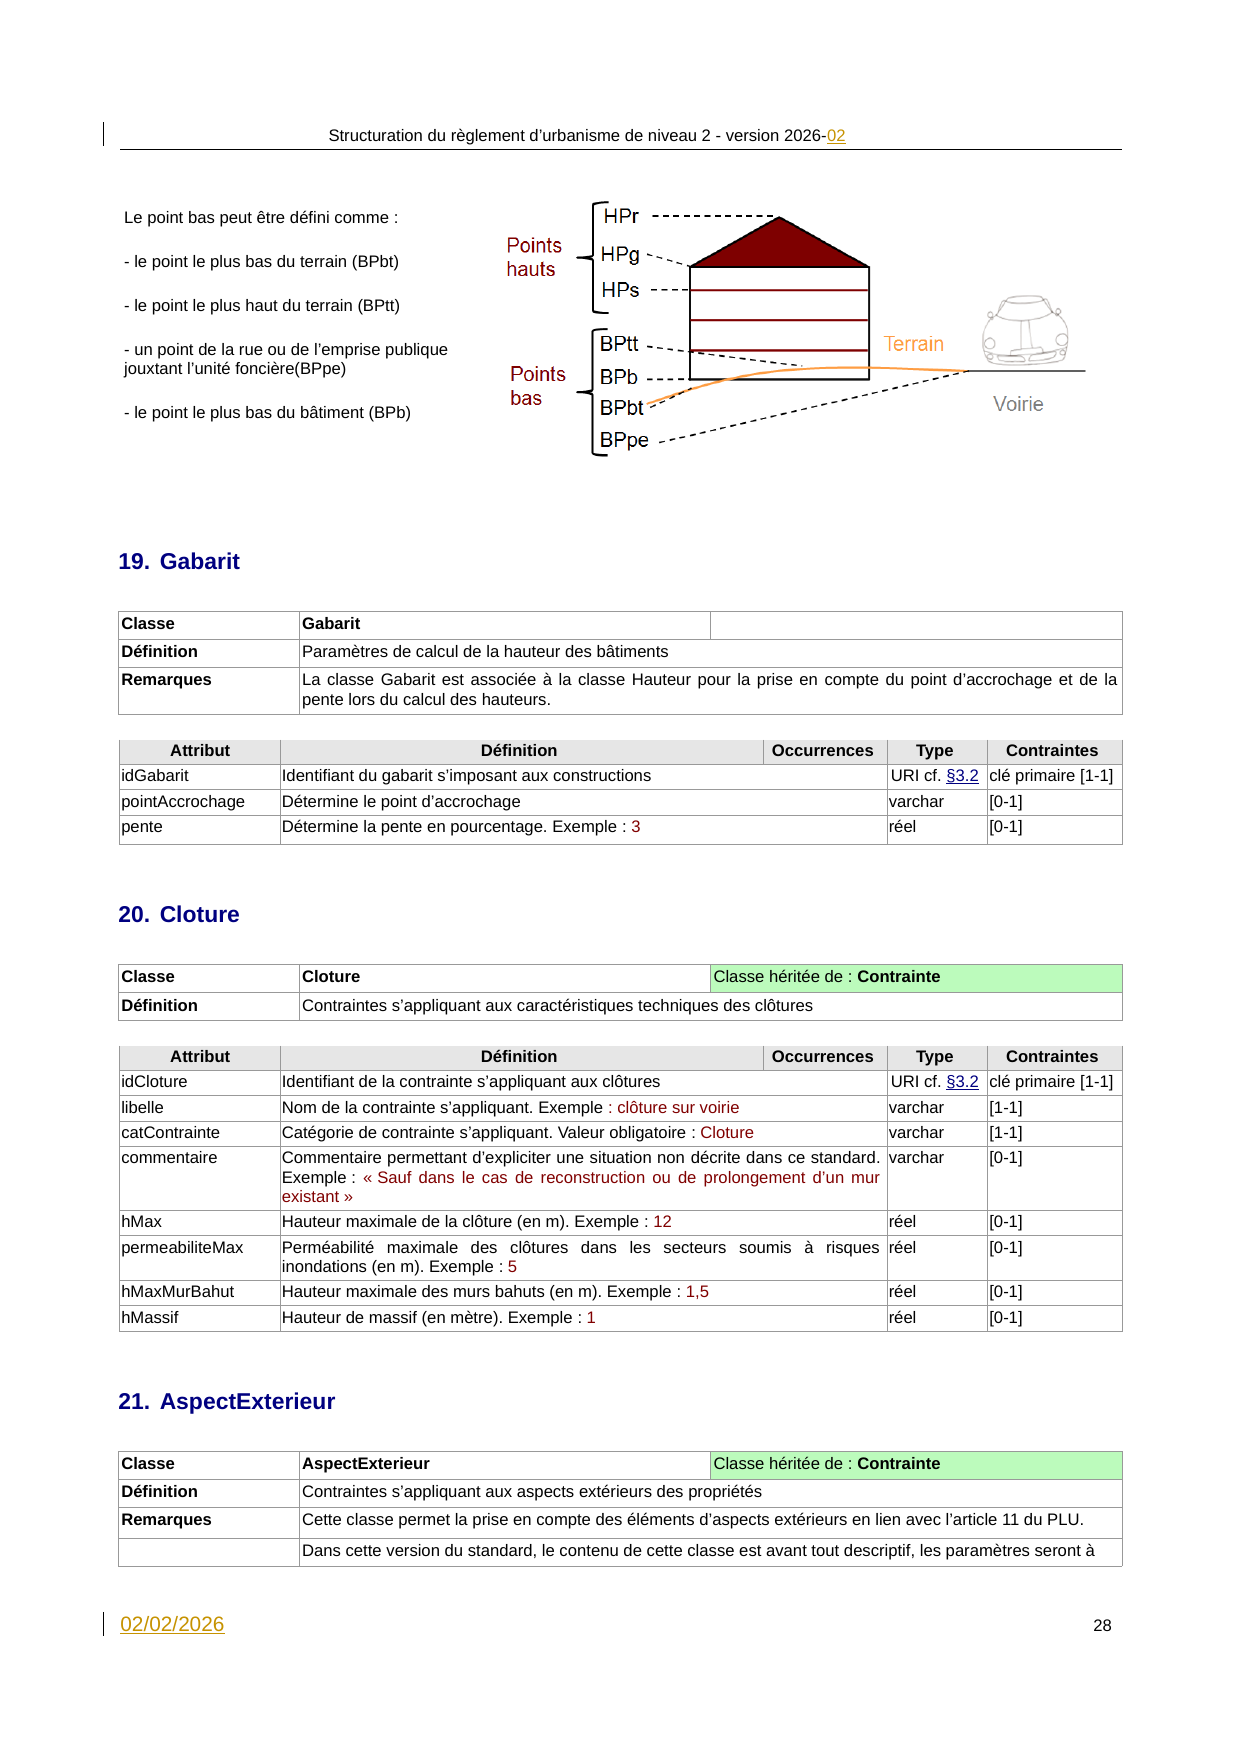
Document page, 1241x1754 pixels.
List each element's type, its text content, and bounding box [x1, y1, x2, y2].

table_header Attribut [120, 740, 280, 764]
table_cell Identifiant du gabarit s’imposant aux constructions [281, 765, 887, 789]
table_header Attribut [120, 1046, 280, 1070]
table_cell [0-1] [988, 1211, 1122, 1235]
table_header Classe [119, 612, 299, 639]
table_header Classe [119, 1452, 299, 1479]
table_cell [0-1] [988, 1306, 1122, 1331]
table_header [711, 612, 1122, 639]
table_cell Remarques [119, 668, 299, 714]
table_cell Définition [119, 640, 299, 667]
table_header Classe [119, 965, 299, 992]
table_cell URI cf. §3.2 [888, 1071, 987, 1095]
table_cell Identifiant de la contrainte s’appliquant aux clôtures [281, 1071, 887, 1095]
table_cell Dans cette version du standard, le contenu de cette classe est avant tout descriptif, les paramètres seront à [300, 1539, 1122, 1566]
table_cell idGabarit [120, 765, 280, 789]
table_cell Définition [119, 1480, 299, 1507]
table_header Type [888, 1046, 987, 1070]
table_cell clé primaire [1-1] [988, 765, 1122, 789]
table_cell varchar [888, 1147, 987, 1210]
table_header [495, 180, 1122, 498]
table_header Le point bas peut être défini comme : - le point le plus bas du terrain (BPbt) - le point le plus haut du terrain (BPtt) - un point de la rue ou de l’emprise publique jouxtant l’unité foncière(BPpe) - le point le plus bas du bâtiment (BPb) [118, 180, 495, 498]
table_cell Contraintes s’appliquant aux caractéristiques techniques des clôtures [300, 993, 1122, 1020]
subtitle AspectExterieur [118, 1388, 1122, 1414]
table_cell Remarques [119, 1508, 299, 1538]
table_cell [0-1] [988, 790, 1122, 815]
table_cell URI cf. §3.2 [888, 765, 987, 789]
table_cell Nom de la contrainte s’appliquant. Exemple : clôture sur voirie [281, 1096, 887, 1121]
subtitle Gabarit [118, 548, 1122, 574]
table_header Définition [281, 1046, 763, 1070]
table_cell [1-1] [988, 1096, 1122, 1121]
table_cell [0-1] [988, 816, 1122, 844]
table_cell Catégorie de contrainte s’appliquant. Valeur obligatoire : Cloture [281, 1122, 887, 1146]
table_header Occurrences [764, 740, 887, 764]
table_cell permeabiliteMax [120, 1236, 280, 1280]
table_cell hMax [120, 1211, 280, 1235]
table_cell Contraintes s’appliquant aux aspects extérieurs des propriétés [300, 1480, 1122, 1507]
table_cell idCloture [120, 1071, 280, 1095]
table_cell Paramètres de calcul de la hauteur des bâtiments [300, 640, 1122, 667]
table_cell clé primaire [1-1] [988, 1071, 1122, 1095]
table_cell Détermine la pente en pourcentage. Exemple : 3 [281, 816, 887, 844]
table_cell Cette classe permet la prise en compte des éléments d’aspects extérieurs en lien avec l’article 11 du PLU. [300, 1508, 1122, 1538]
table_header Définition [281, 740, 763, 764]
table_cell réel [888, 1211, 987, 1235]
table_cell [0-1] [988, 1147, 1122, 1210]
table_cell [119, 1539, 299, 1566]
table_cell Détermine le point d’accrochage [281, 790, 887, 815]
table_header Classe héritée de : Contrainte [711, 965, 1122, 992]
table_header Gabarit [300, 612, 710, 639]
table_header Classe héritée de : Contrainte [711, 1452, 1122, 1479]
table_header Occurrences [764, 1046, 887, 1070]
table_cell libelle [120, 1096, 280, 1121]
table_cell réel [888, 1306, 987, 1331]
table_cell Perméabilité maximale des clôtures dans les secteurs soumis à risques inondations (en m). Exemple : 5 [281, 1236, 887, 1280]
table_cell [0-1] [988, 1236, 1122, 1280]
table_cell réel [888, 1281, 987, 1305]
table_cell Hauteur maximale de la clôture (en m). Exemple : 12 [281, 1211, 887, 1235]
subtitle Cloture [118, 901, 1122, 927]
table_cell ‍commentaire [120, 1147, 280, 1210]
table_header Contraintes [988, 1046, 1122, 1070]
table_header AspectExterieur [300, 1452, 710, 1479]
table_cell pointAccrochage [120, 790, 280, 815]
table_cell La classe Gabarit est associée à la classe Hauteur pour la prise en compte du point d’accrochage et de la pente lors du calcul des hauteurs. [300, 668, 1122, 714]
table_cell [1-1] [988, 1122, 1122, 1146]
table_cell hMassif [120, 1306, 280, 1331]
table_cell réel [888, 1236, 987, 1280]
table_cell varchar [888, 1122, 987, 1146]
table_cell Commentaire permettant d’expliciter une situation non décrite dans ce standard. Exemple : « Sauf dans le cas de reconstruction ou de prolongement d’un mur existant » [281, 1147, 887, 1210]
table_cell Définition [119, 993, 299, 1020]
table_cell varchar [888, 1096, 987, 1121]
table_header Cloture [300, 965, 710, 992]
table_cell hMaxMurBahut [120, 1281, 280, 1305]
table_cell varchar [888, 790, 987, 815]
table_cell catContrainte [120, 1122, 280, 1146]
table_header Contraintes [988, 740, 1122, 764]
table_cell pente [120, 816, 280, 844]
table_cell réel [888, 816, 987, 844]
table_cell Hauteur de massif (en mètre). Exemple : 1 [281, 1306, 887, 1331]
table_cell [0-1] [988, 1281, 1122, 1305]
table_header Type [888, 740, 987, 764]
table_cell Hauteur maximale des murs bahuts (en m). Exemple : 1,5 [281, 1281, 887, 1305]
